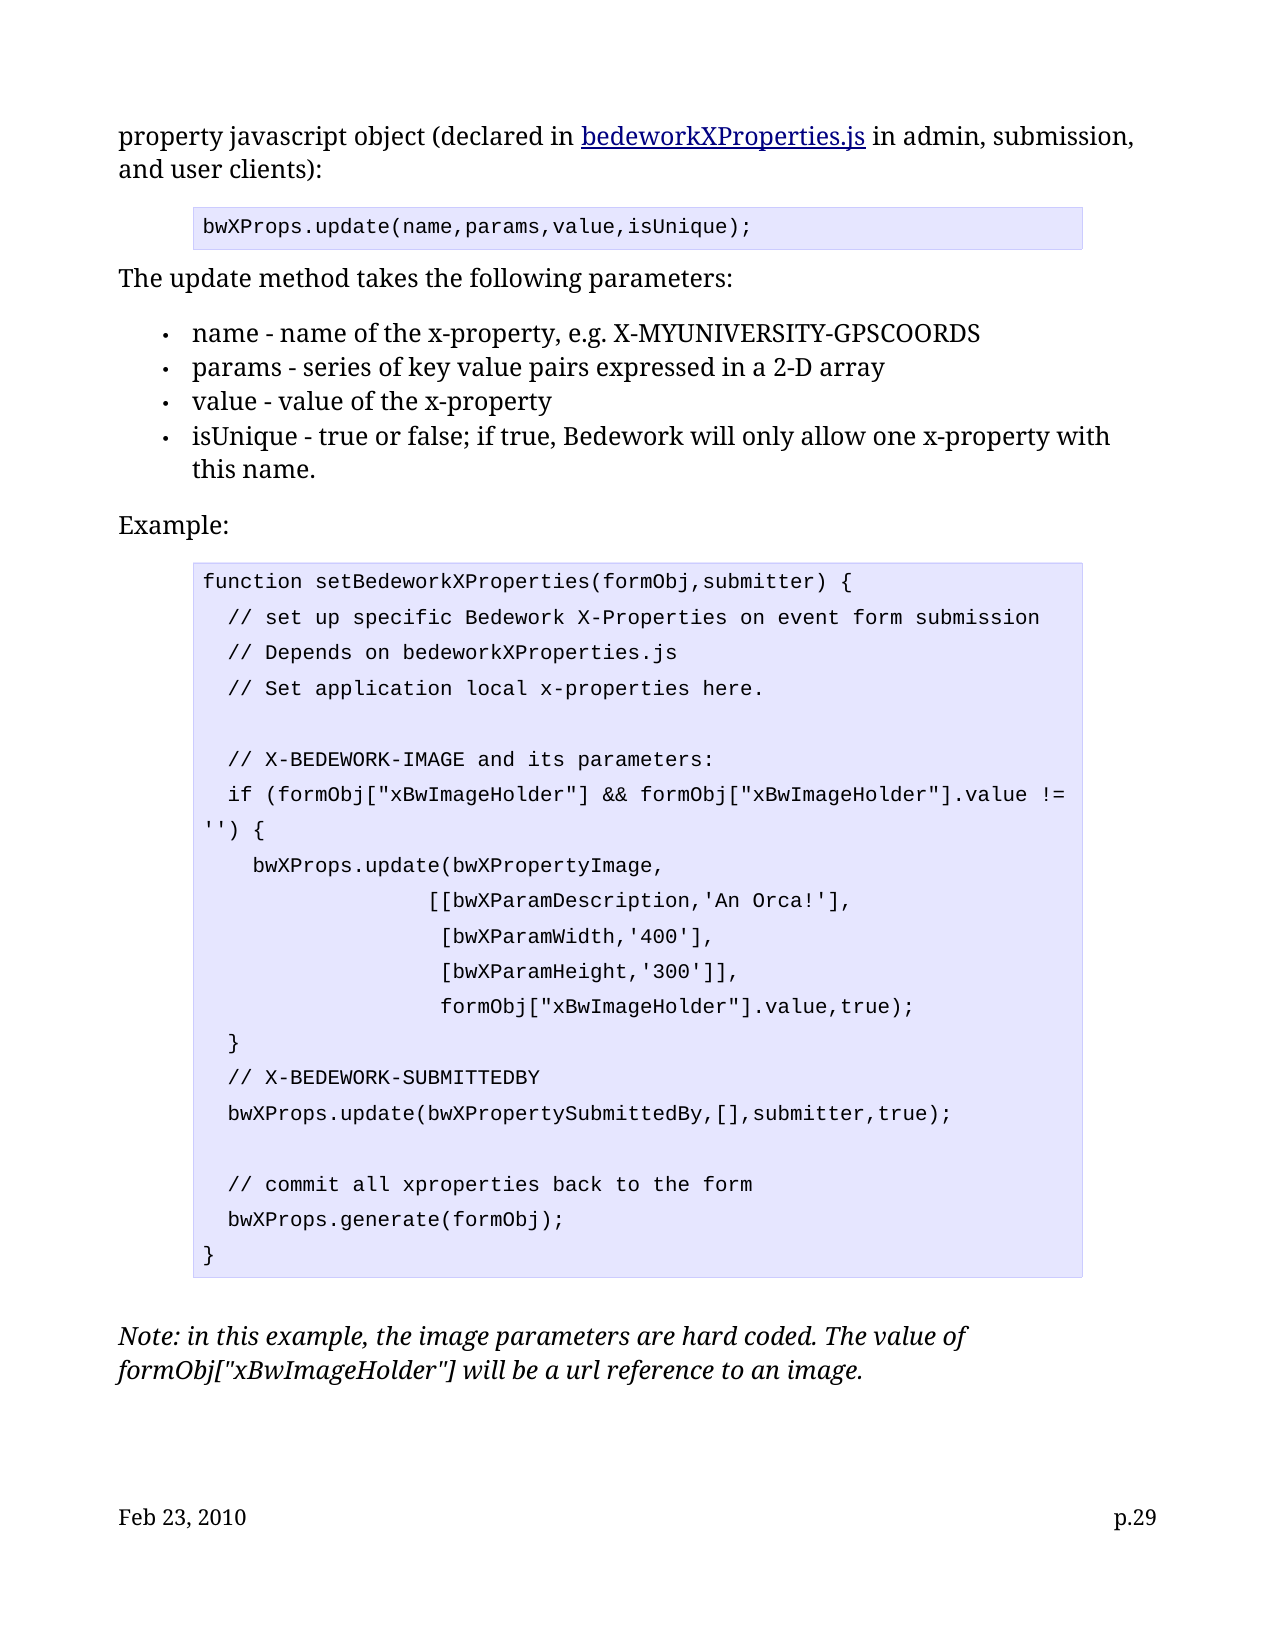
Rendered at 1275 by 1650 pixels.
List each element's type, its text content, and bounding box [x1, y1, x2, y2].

text [[bwXParamDescription,'An Orca!'], [194, 881, 1082, 914]
text // commit all xproperties back to the form [194, 1164, 1082, 1197]
text // X-BEDEWORK-SUBMITTEDBY [194, 1058, 1082, 1091]
text // Set application local x-properties here. [194, 669, 1082, 701]
list value - value of the x-property [162, 384, 1157, 418]
text Note: in this example, the image parameters are hard coded. The value of formObj["xBwImageHolder"] will be a url reference to an image. [118, 1318, 1157, 1386]
text The update method takes the following parameters: [118, 261, 1157, 295]
text formObj["xBwImageHolder"].value,true); [194, 987, 1082, 1020]
text [bwXParamWidth,'400'], [194, 917, 1082, 949]
text if (formObj["xBwImageHolder"] && formObj["xBwImageHolder"].value != '') { [194, 775, 1082, 843]
text property javascript object (declared in bedeworkXProperties.js in admin, submission, and user clients): [118, 118, 1157, 186]
text // Depends on bedeworkXProperties.js [194, 633, 1082, 666]
text bwXProps.update(name,params,value,isUnique); [194, 208, 1082, 249]
text [bwXParamHeight,'300']], [194, 952, 1082, 985]
text Example: [118, 507, 1157, 541]
list params - series of key value pairs expressed in a 2-D array [162, 350, 1157, 384]
text bwXProps.generate(formObj); [194, 1200, 1082, 1233]
text } [194, 1235, 1082, 1277]
list name - name of the x-property, e.g. X-MYUNIVERSITY-GPSCOORDS [162, 316, 1157, 350]
list isUnique - true or false; if true, Bedework will only allow one x-property with this name. [162, 418, 1157, 486]
text // X-BEDEWORK-IMAGE and its parameters: [194, 739, 1082, 772]
text bwXProps.update(bwXPropertySubmittedBy,[],submitter,true); [194, 1094, 1082, 1126]
text } [194, 1023, 1082, 1056]
text bwXProps.update(bwXPropertyImage, [194, 846, 1082, 878]
text // set up specific Bedework X-Properties on event form submission [194, 598, 1082, 631]
text function setBedeworkXProperties(formObj,submitter) { [194, 564, 1082, 595]
